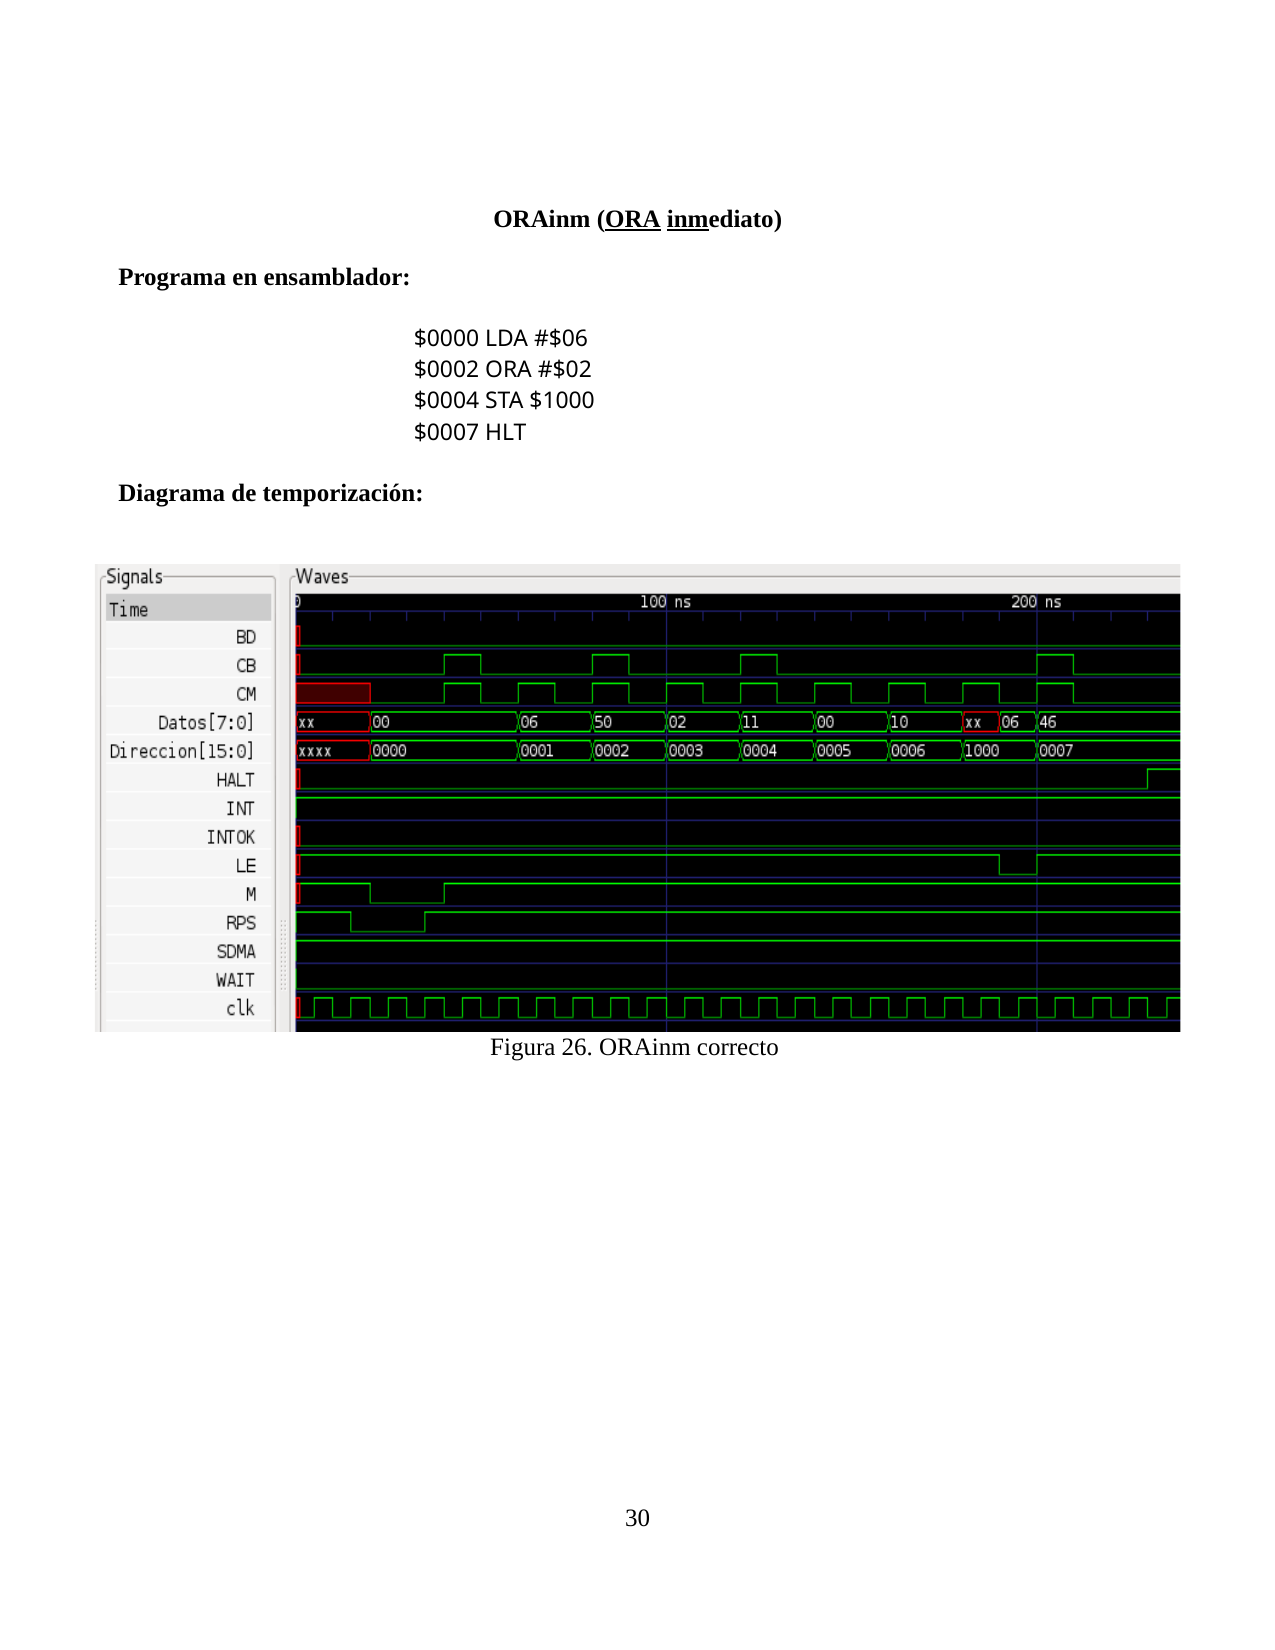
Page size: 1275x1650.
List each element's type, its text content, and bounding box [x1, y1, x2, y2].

text ORAinm (ORA inmediato) [118, 204, 1157, 233]
text $0004 STA $1000 [118, 384, 1157, 416]
picture [94, 564, 1181, 1032]
text $0002 ORA #$02 [118, 353, 1157, 384]
text $0000 LDA #$06 [118, 322, 1157, 353]
text $0007 HLT [118, 416, 1157, 447]
text Programa en ensamblador: [118, 262, 1157, 291]
text Diagrama de temporización: [118, 478, 1157, 507]
text Figura 26. ORAinm correcto [118, 1032, 1157, 1061]
